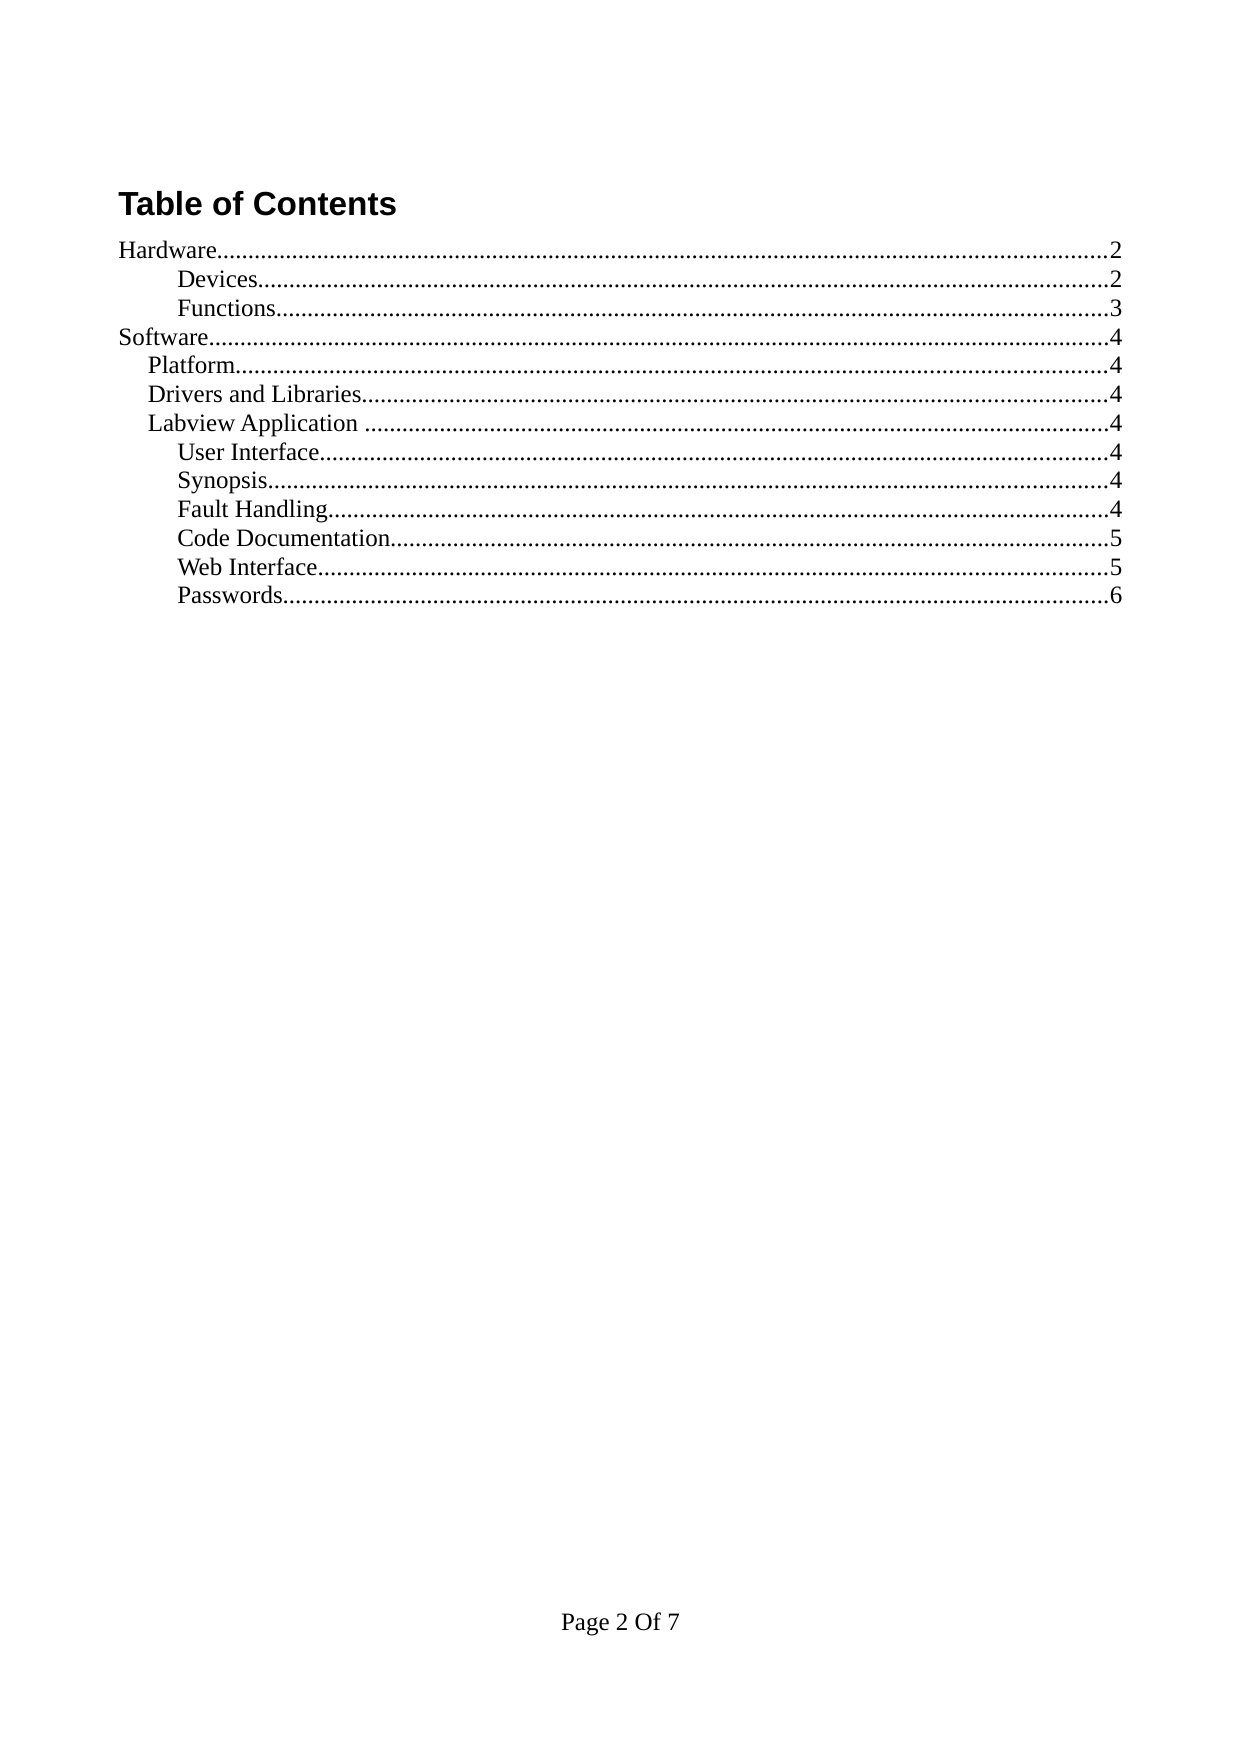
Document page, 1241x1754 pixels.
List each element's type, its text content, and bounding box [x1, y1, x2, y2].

text Platform 4 [148, 350, 1122, 379]
text Functions 3 [177, 293, 1122, 322]
text Web Interface 5 [177, 552, 1122, 580]
text Drivers and Libraries 4 [148, 379, 1122, 408]
subtitle Table of Contents [118, 184, 1122, 223]
text Devices 2 [177, 264, 1122, 293]
text Hardware 2 [118, 235, 1122, 264]
text Synopsis 4 [177, 465, 1122, 494]
text User Interface 4 [177, 437, 1122, 465]
text Labview Application 4 [148, 408, 1122, 437]
text Passwords 6 [177, 580, 1122, 609]
text Software 4 [118, 322, 1122, 350]
text Fault Handling 4 [177, 494, 1122, 523]
text Code Documentation 5 [177, 523, 1122, 552]
